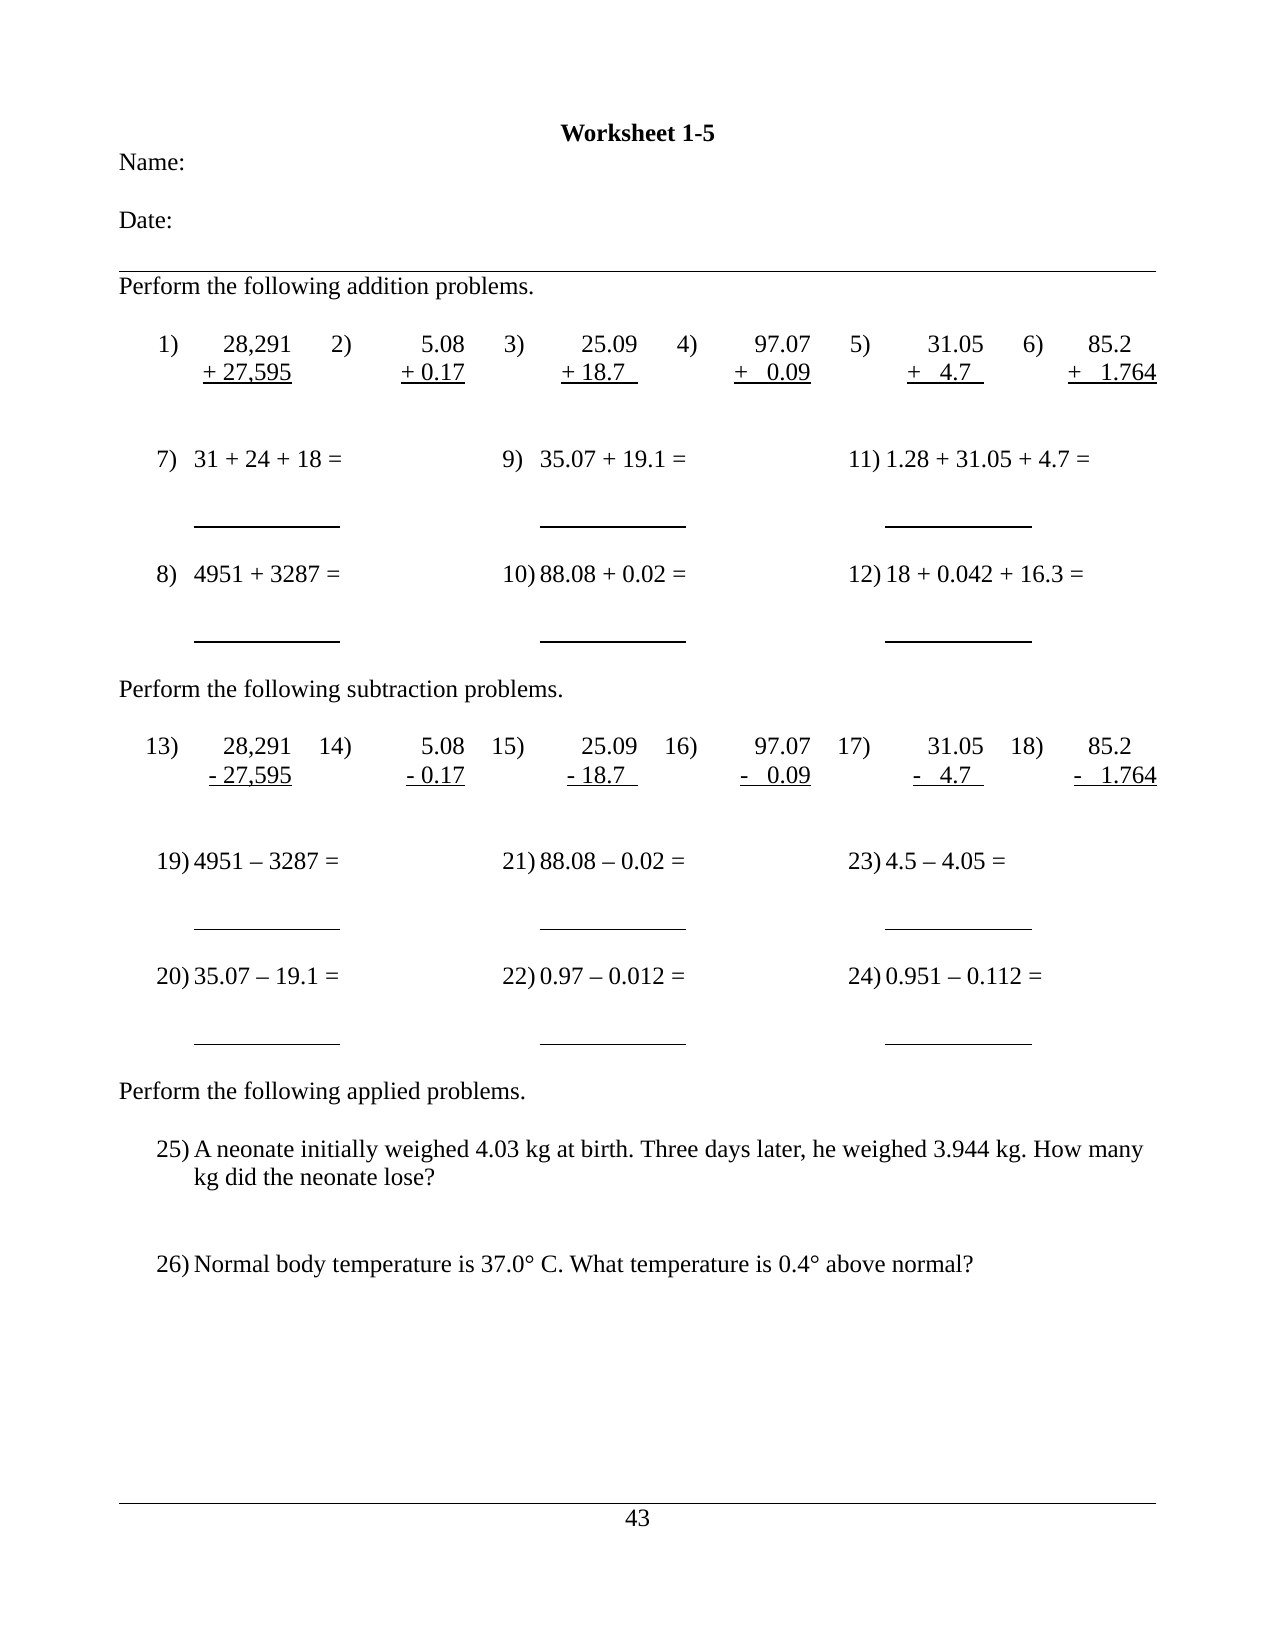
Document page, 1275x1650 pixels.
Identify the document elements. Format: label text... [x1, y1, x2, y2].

table_header 14) [291, 731, 351, 817]
table_header 31.05 + 4.7 [870, 329, 983, 415]
table_header 2) [291, 329, 351, 415]
table_header 6) [983, 329, 1043, 415]
table_header 3) [465, 329, 524, 415]
list 31 + 24 + 18 = [156, 444, 464, 530]
list 88.08 + 0.02 = [502, 559, 810, 645]
table_header 13) [119, 731, 178, 817]
table_header 31.05 - 4.7 [870, 731, 983, 817]
table_header 85.2 - 1.764 [1043, 731, 1156, 817]
text Date: [118, 205, 1156, 233]
list 4951 + 3287 = [156, 559, 464, 645]
text Name: [118, 147, 1156, 176]
list 0.951 – 0.112 = [848, 961, 1156, 1047]
table_header 25.09 + 18.7 [524, 329, 637, 415]
table_header 17) [810, 731, 870, 817]
list A neonate initially weighed 4.03 kg at birth. Three days later, he weighed 3.944 kg. How many kg did the neonate lose? [156, 1134, 1156, 1191]
list 0.97 – 0.012 = [502, 961, 810, 1047]
table_header 18) [983, 731, 1043, 817]
table_header 5) [810, 329, 870, 415]
list 88.08 – 0.02 = [502, 846, 810, 932]
table_header 16) [638, 731, 697, 817]
table_header 28,291 + 27,595 [179, 329, 291, 415]
table_header 97.07 - 0.09 [698, 731, 810, 817]
table_header 85.2 + 1.764 [1043, 329, 1156, 415]
list 4.5 – 4.05 = [848, 846, 1156, 932]
table_header 15) [465, 731, 524, 817]
table_header 28,291 - 27,595 [179, 731, 291, 817]
text Worksheet 1-5 [118, 118, 1156, 147]
table_header 5.08 + 0.17 [351, 329, 464, 415]
table_header 4) [638, 329, 697, 415]
table_header 1) [119, 329, 178, 415]
list 18 + 0.042 + 16.3 = [848, 559, 1156, 645]
text Perform the following addition problems. [118, 271, 1156, 300]
table_header 25.09 - 18.7 [524, 731, 637, 817]
text Perform the following subtraction problems. [118, 674, 1156, 702]
list 35.07 + 19.1 = [502, 444, 810, 530]
table_header 5.08 - 0.17 [351, 731, 464, 817]
list 4951 – 3287 = [156, 846, 464, 932]
table_header 97.07 + 0.09 [698, 329, 810, 415]
list Normal body temperature is 37.0° C. What temperature is 0.4° above normal? [156, 1249, 1156, 1277]
text Perform the following applied problems. [118, 1076, 1156, 1105]
list 1.28 + 31.05 + 4.7 = [848, 444, 1156, 530]
list 35.07 – 19.1 = [156, 961, 464, 1047]
